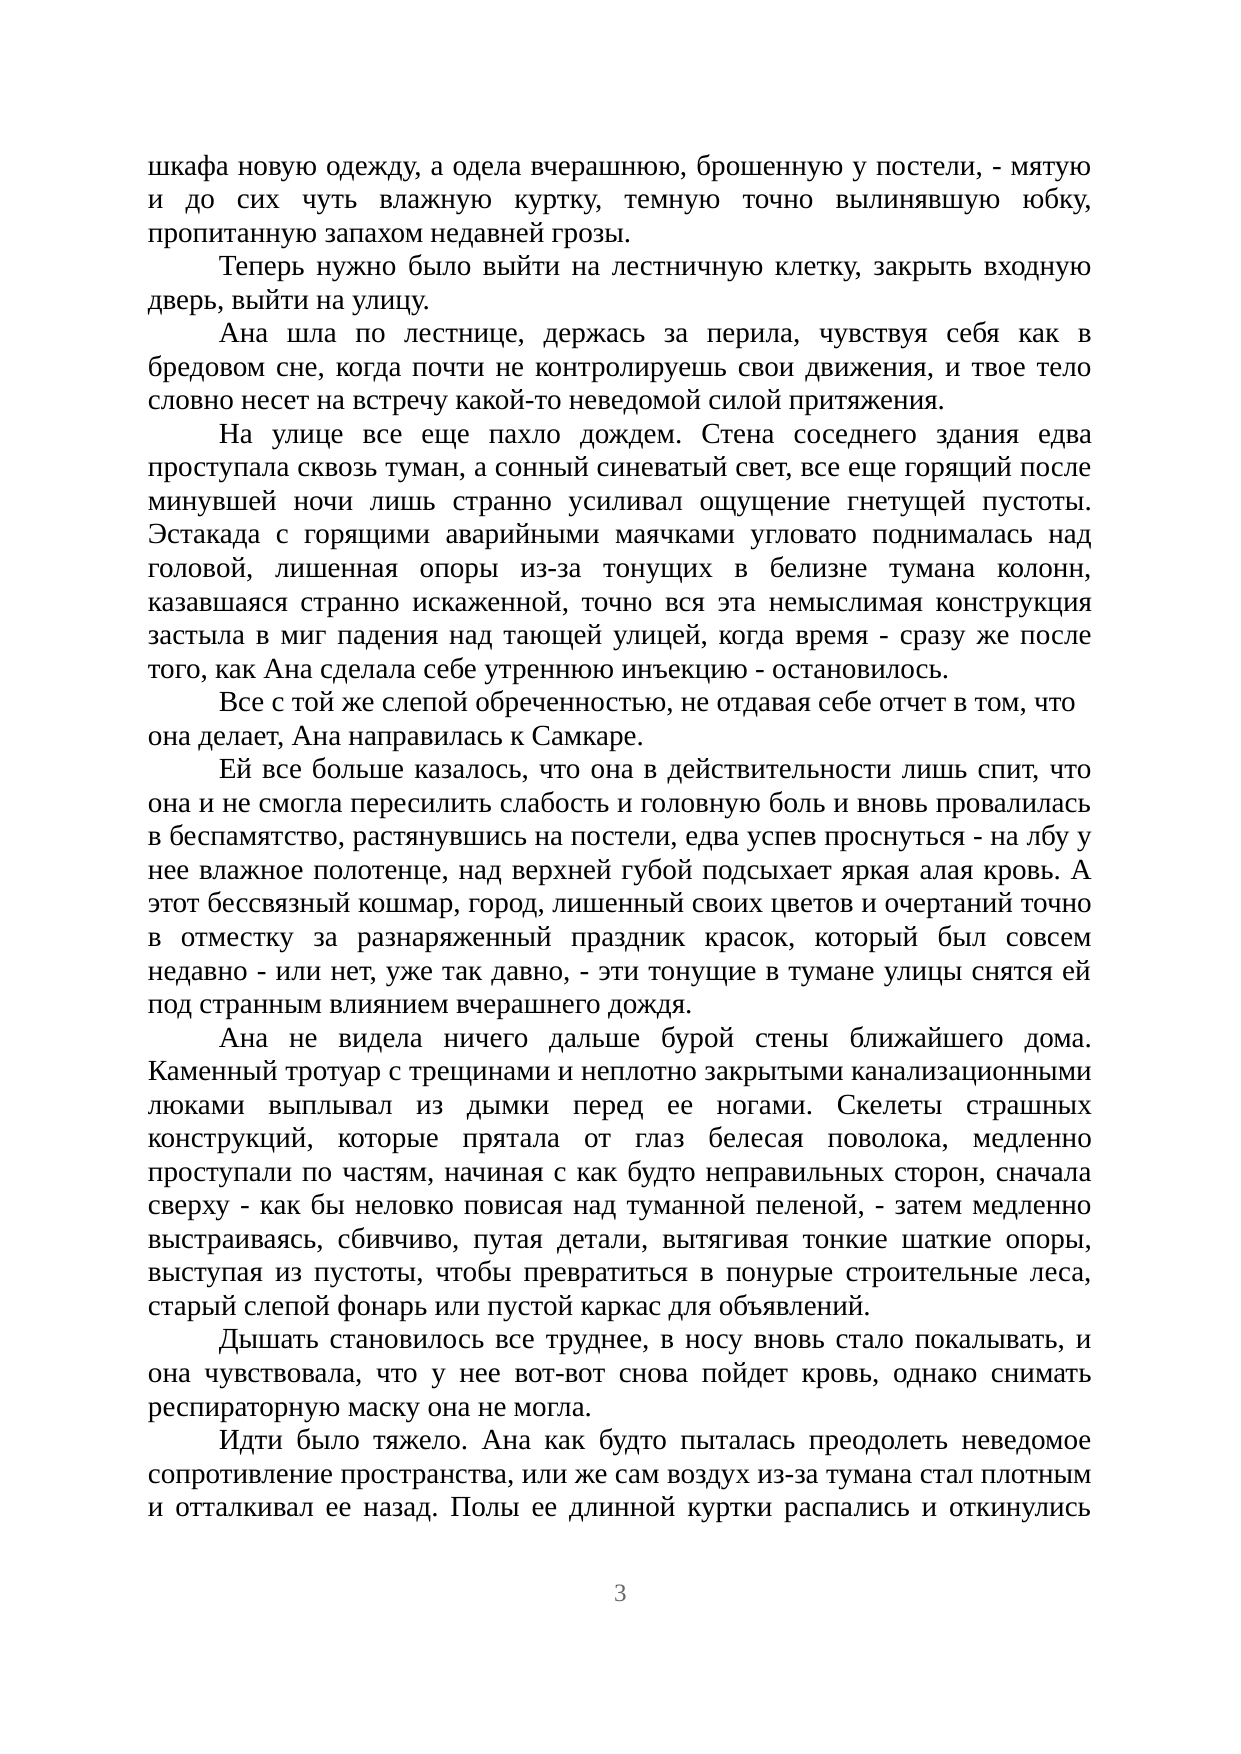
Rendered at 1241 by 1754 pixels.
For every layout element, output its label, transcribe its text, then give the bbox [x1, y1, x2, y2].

text Ана шла по лестнице, держась за перила, чувствуя себя как в бредовом сне, когда почти не контролируешь свои движения, и твое тело словно несет на встречу какой-то неведомой силой притяжения. [148, 315, 1093, 416]
text Ей все больше казалось, что она в действительности лишь спит, что она и не смогла пересилить слабость и головную боль и вновь провалилась в беспамятство, растянувшись на постели, едва успев проснуться - на лбу у нее влажное полотенце, над верхней губой подсыхает яркая алая кровь. А этот бессвязный кошмар, город, лишенный своих цветов и очертаний точно в отместку за разнаряженный праздник красок, который был совсем недавно - или нет, уже так давно, - эти тонущие в тумане улицы снятся ей под странным влиянием вчерашнего дождя. [148, 751, 1093, 1020]
text Все с той же слепой обреченностью, не отдавая себе отчет в том, что она делает, Ана направилась к Самкаре. [148, 684, 1093, 751]
text Дышать становилось все труднее, в носу вновь стало покалывать, и она чувствовала, что у нее вот-вот снова пойдет кровь, однако снимать респираторную маску она не могла. [148, 1322, 1093, 1422]
text Идти было тяжело. Ана как будто пыталась преодолеть неведомое сопротивление пространства, или же сам воздух из-за тумана стал плотным и отталкивал ее назад. Полы ее длинной куртки распались и откинулись [148, 1422, 1093, 1523]
text Ана не видела ничего дальше бурой стены ближайшего дома. Каменный тротуар с трещинами и неплотно закрытыми канализационными люками выплывал из дымки перед ее ногами. Скелеты страшных конструкций, которые прятала от глаз белесая поволока, медленно проступали по частям, начиная с как будто неправильных сторон, сначала сверху - как бы неловко повисая над туманной пеленой, - затем медленно выстраиваясь, сбивчиво, путая детали, вытягивая тонкие шаткие опоры, выступая из пустоты, чтобы превратиться в понурые строительные леса, старый слепой фонарь или пустой каркас для объявлений. [148, 1020, 1093, 1322]
text шкафа новую одежду, а одела вчерашнюю, брошенную у постели, - мятую и до сих чуть влажную куртку, темную точно вылинявшую юбку, пропитанную запахом недавней грозы. [148, 148, 1093, 248]
text На улице все еще пахло дождем. Стена соседнего здания едва проступала сквозь туман, а сонный синеватый свет, все еще горящий после минувшей ночи лишь странно усиливал ощущение гнетущей пустоты. Эстакада с горящими аварийными маячками угловато поднималась над головой, лишенная опоры из-за тонущих в белизне тумана колонн, казавшаяся странно искаженной, точно вся эта немыслимая конструкция застыла в миг падения над тающей улицей, когда время - сразу же после того, как Ана сделала себе утреннюю инъекцию - остановилось. [148, 416, 1093, 684]
text Теперь нужно было выйти на лестничную клетку, закрыть входную дверь, выйти на улицу. [148, 248, 1093, 315]
